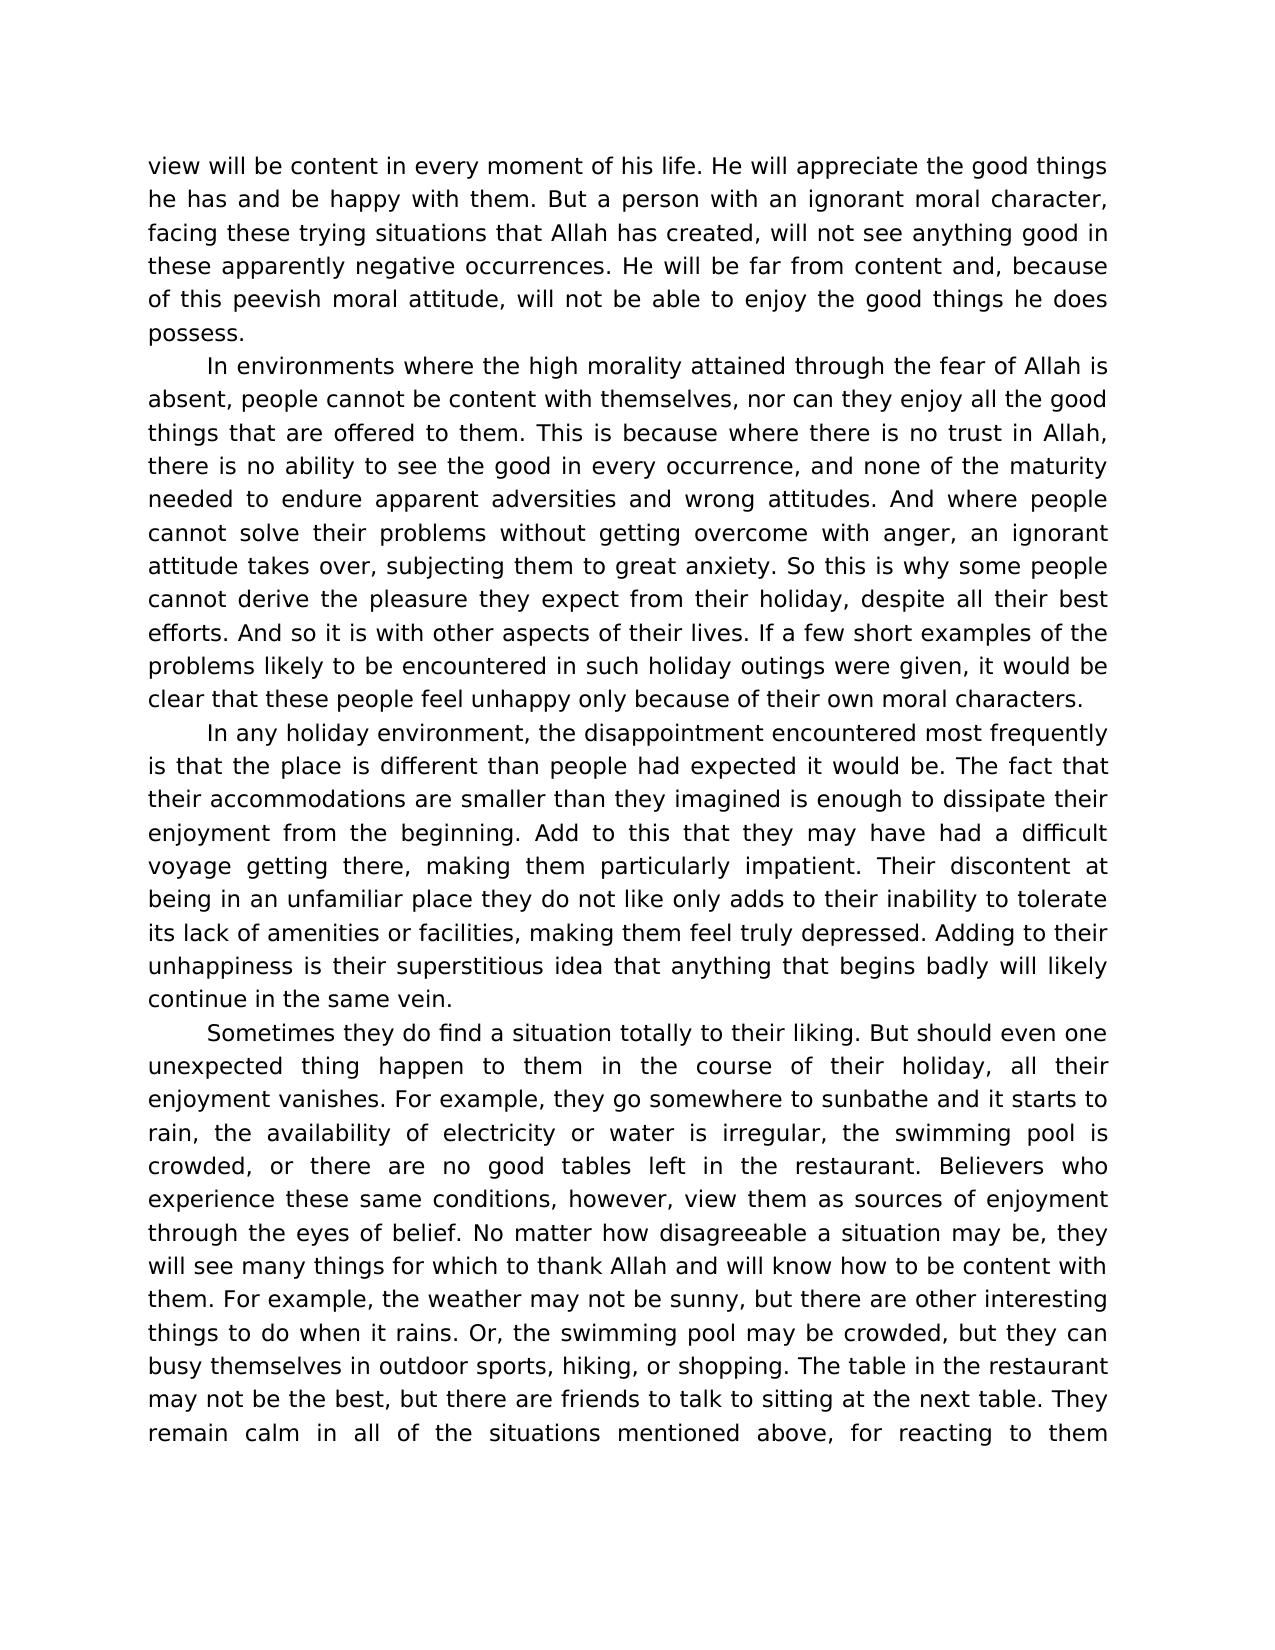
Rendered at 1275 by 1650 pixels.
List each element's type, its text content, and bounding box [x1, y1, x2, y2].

text view will be content in every moment of his life. He will appreciate the good things he has and be happy with them. But a person with an ignorant moral character, facing these trying situations that Allah has created, will not see anything good in these apparently negative occurrences. He will be far from content and, because of this peevish moral attitude, will not be able to enjoy the good things he does possess. [148, 148, 1110, 348]
text In any holiday environment, the disappointment encountered most frequently is that the place is different than people had expected it would be. The fact that their accommodations are smaller than they imagined is enough to dissipate their enjoyment from the beginning. Add to this that they may have had a difficult voyage getting there, making them particularly impatient. Their discontent at being in an unfamiliar place they do not like only adds to their inability to tolerate its lack of amenities or facilities, making them feel truly depressed. Adding to their unhappiness is their superstitious idea that anything that begins badly will likely continue in the same vein. [148, 714, 1110, 1014]
text Sometimes they do find a situation totally to their liking. But should even one unexpected thing happen to them in the course of their holiday, all their enjoyment vanishes. For example, they go somewhere to sunbathe and it starts to rain, the availability of electricity or water is irregular, the swimming pool is crowded, or there are no good tables left in the restaurant. Believers who experience these same conditions, however, view them as sources of enjoyment through the eyes of belief. No matter how disagreeable a situation may be, they will see many things for which to thank Allah and will know how to be content with them. For example, the weather may not be sunny, but there are other interesting things to do when it rains. Or, the swimming pool may be crowded, but they can busy themselves in outdoor sports, hiking, or shopping. The table in the restaurant may not be the best, but there are friends to talk to sitting at the next table. They remain calm in all of the situations mentioned above, for reacting to them [148, 1014, 1110, 1448]
text In environments where the high morality attained through the fear of Allah is absent, people cannot be content with themselves, nor can they enjoy all the good things that are offered to them. This is because where there is no trust in Allah, there is no ability to see the good in every occurrence, and none of the maturity needed to endure apparent adversities and wrong attitudes. And where people cannot solve their problems without getting overcome with anger, an ignorant attitude takes over, subjecting them to great anxiety. So this is why some people cannot derive the pleasure they expect from their holiday, despite all their best efforts. And so it is with other aspects of their lives. If a few short examples of the problems likely to be encountered in such holiday outings were given, it would be clear that these people feel unhappy only because of their own moral characters. [148, 348, 1110, 714]
